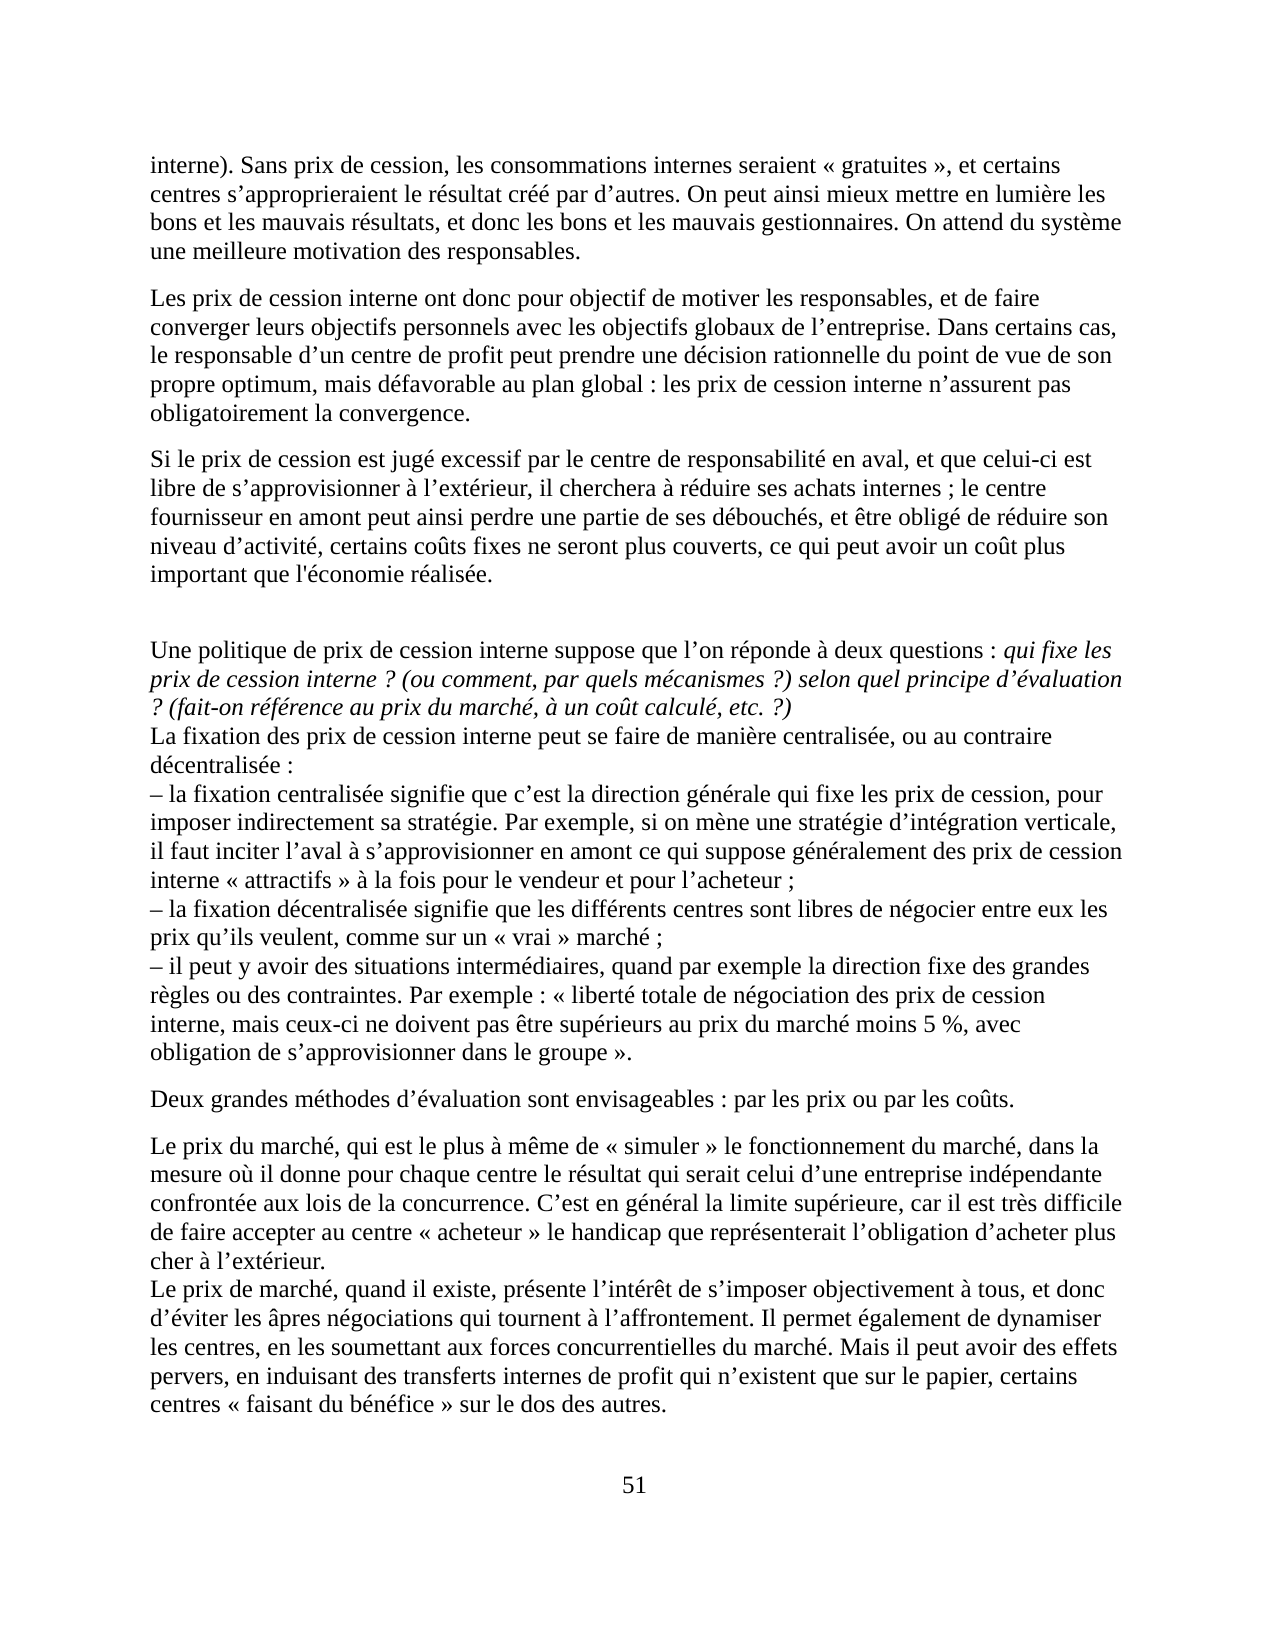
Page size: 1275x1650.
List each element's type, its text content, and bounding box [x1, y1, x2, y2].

text Une politique de prix de cession interne suppose que l’on réponde à deux questions : qui fixe les prix de cession interne ? (ou comment, par quels mécanismes ?) selon quel principe d’évaluation ? (fait-on référence au prix du marché, à un coût calculé, etc. ?) La fixation des prix de cession interne peut se faire de manière centralisée, ou au contraire décentralisée : – la fixation centralisée signifie que c’est la direction générale qui fixe les prix de cession, pour imposer indirectement sa stratégie. Par exemple, si on mène une stratégie d’intégration verticale, il faut inciter l’aval à s’approvisionner en amont ce qui suppose généralement des prix de cession interne « attractifs » à la fois pour le vendeur et pour l’acheteur ; – la fixation décentralisée signifie que les différents centres sont libres de négocier entre eux les prix qu’ils veulent, comme sur un « vrai » marché ; – il peut y avoir des situations intermédiaires, quand par exemple la direction fixe des grandes règles ou des contraintes. Par exemple : « liberté totale de négociation des prix de cession interne, mais ceux-ci ne doivent pas être supérieurs au prix du marché moins 5 %, avec obligation de s’approvisionner dans le groupe ». [150, 635, 1125, 1066]
text Deux grandes méthodes d’évaluation sont envisageables : par les prix ou par les coûts. [150, 1084, 1125, 1113]
text Le prix du marché, qui est le plus à même de « simuler » le fonctionnement du marché, dans la mesure où il donne pour chaque centre le résultat qui serait celui d’une entreprise indépendante confrontée aux lois de la concurrence. C’est en général la limite supérieure, car il est très difficile de faire accepter au centre « acheteur » le handicap que représenterait l’obligation d’acheter plus cher à l’extérieur. Le prix de marché, quand il existe, présente l’intérêt de s’imposer objectivement à tous, et donc d’éviter les âpres négociations qui tournent à l’affrontement. Il permet également de dynamiser les centres, en les soumettant aux forces concurrentielles du marché. Mais il peut avoir des effets pervers, en induisant des transferts internes de profit qui n’existent que sur le papier, certains centres « faisant du bénéfice » sur le dos des autres. [150, 1131, 1125, 1418]
text Les prix de cession interne ont donc pour objectif de motiver les responsables, et de faire converger leurs objectifs personnels avec les objectifs globaux de l’entreprise. Dans certains cas, le responsable d’un centre de profit peut prendre une décision rationnelle du point de vue de son propre optimum, mais défavorable au plan global : les prix de cession interne n’assurent pas obligatoirement la convergence. [150, 283, 1125, 427]
text interne). Sans prix de cession, les consommations internes seraient « gratuites », et certains centres s’approprieraient le résultat créé par d’autres. On peut ainsi mieux mettre en lumière les bons et les mauvais résultats, et donc les bons et les mauvais gestionnaires. On attend du système une meilleure motivation des responsables. [150, 150, 1125, 265]
text Si le prix de cession est jugé excessif par le centre de responsabilité en aval, et que celui-ci est libre de s’approvisionner à l’extérieur, il cherchera à réduire ses achats internes ; le centre fournisseur en amont peut ainsi perdre une partie de ses débouchés, et être obligé de réduire son niveau d’activité, certains coûts fixes ne seront plus couverts, ce qui peut avoir un coût plus important que l'économie réalisée. [150, 444, 1125, 617]
